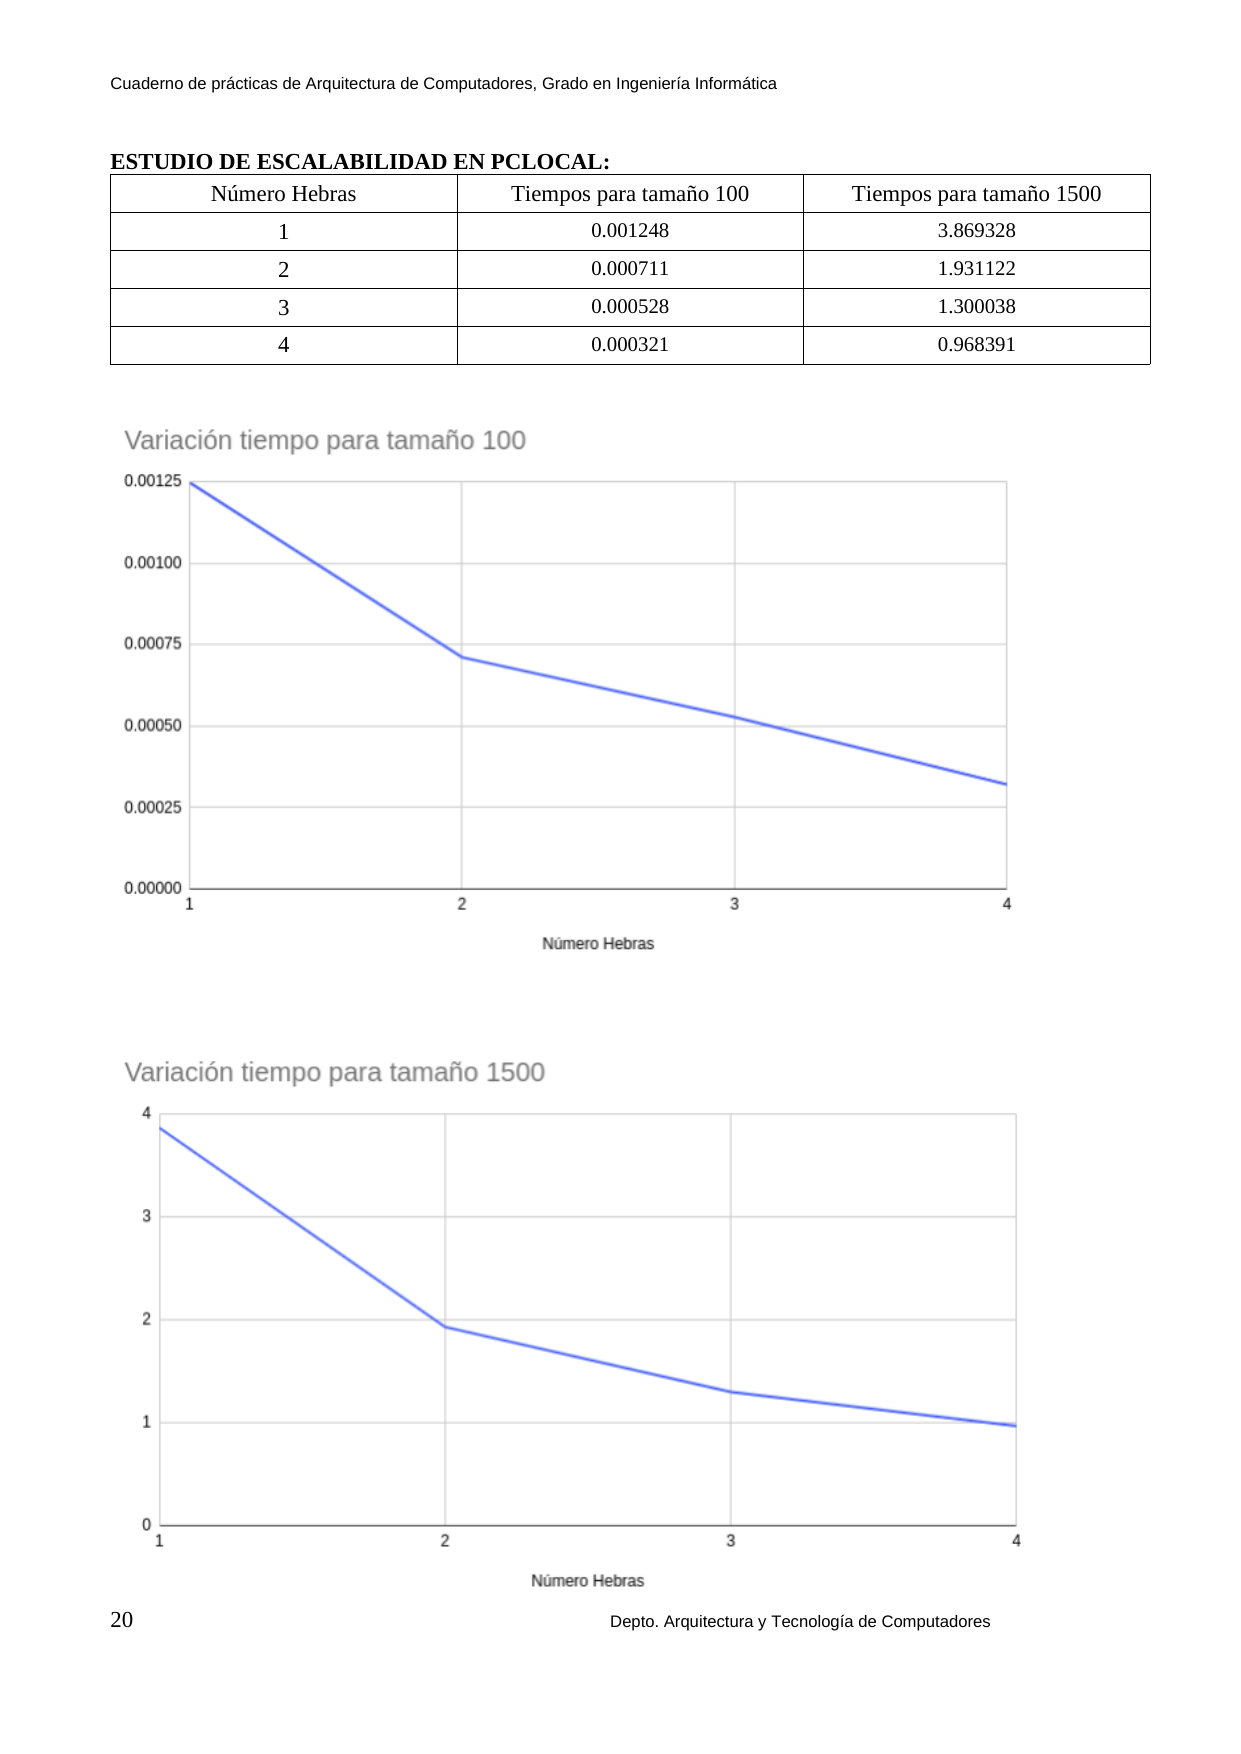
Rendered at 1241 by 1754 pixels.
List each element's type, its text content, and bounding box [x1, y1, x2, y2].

table_cell 0.000528 [458, 289, 803, 326]
list ESTUDIO DE ESCALABILIDAD EN PCLOCAL: [110, 148, 1150, 174]
table_cell 4 [111, 327, 457, 364]
table_cell 0.000321 [458, 327, 803, 364]
table_cell 3 [111, 289, 457, 326]
table_cell 0.968391 [804, 327, 1150, 364]
table_header Tiempos para tamaño 1500 [804, 175, 1150, 212]
table_cell 3.869328 [804, 213, 1150, 250]
table_cell 2 [111, 251, 457, 288]
table_cell 1.931122 [804, 251, 1150, 288]
table_cell 0.000711 [458, 251, 803, 288]
table_cell 0.001248 [458, 213, 803, 250]
table_header Tiempos para tamaño 100 [458, 175, 803, 212]
picture [110, 1036, 1033, 1596]
picture [110, 415, 1022, 956]
table_header Número Hebras [111, 175, 457, 212]
table_cell 1 [111, 213, 457, 250]
table_cell 1.300038 [804, 289, 1150, 326]
